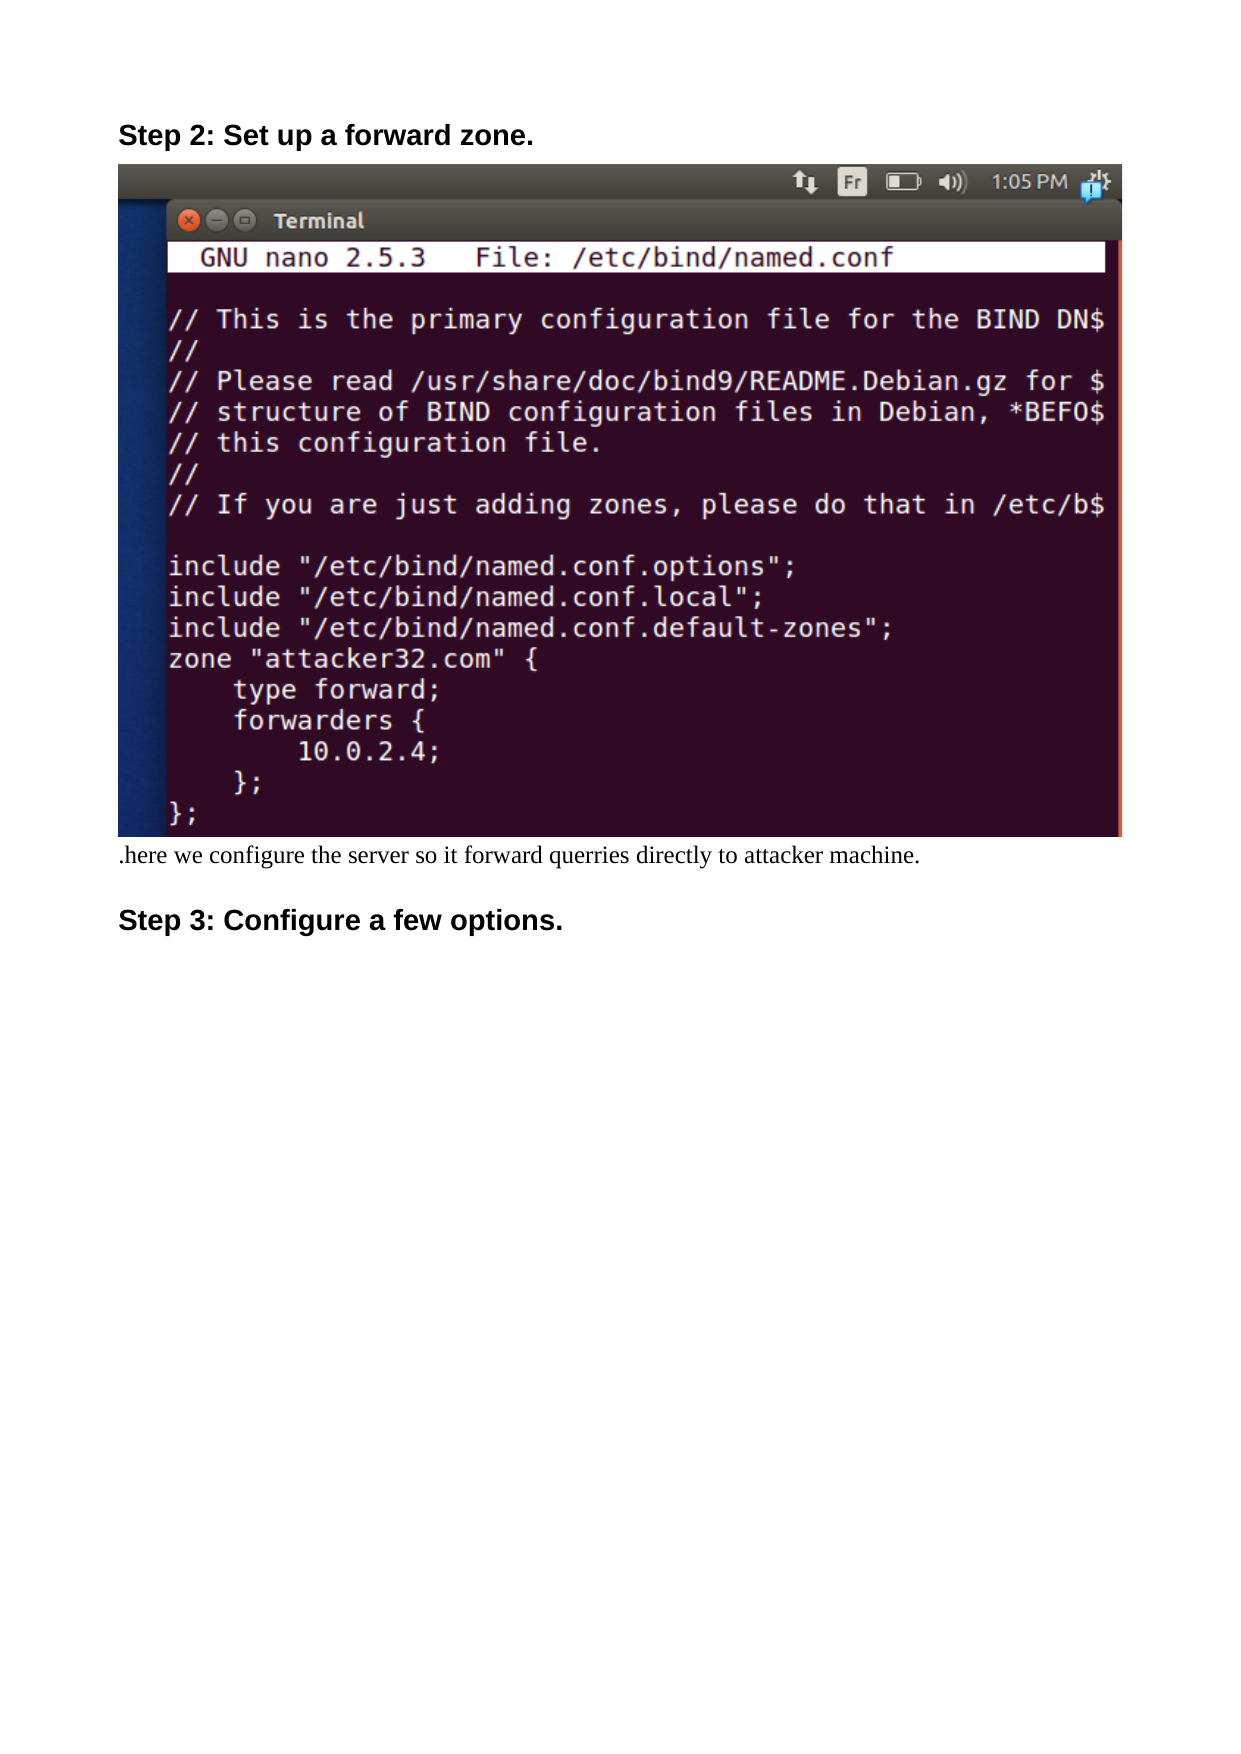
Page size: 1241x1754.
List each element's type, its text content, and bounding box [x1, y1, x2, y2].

text .here we configure the server so it forward querries directly to attacker machine. [118, 837, 1122, 869]
picture [118, 164, 1123, 837]
subtitle Step 3: Configure a few options. [118, 903, 1122, 936]
subtitle Step 2: Set up a forward zone. [118, 118, 1122, 152]
